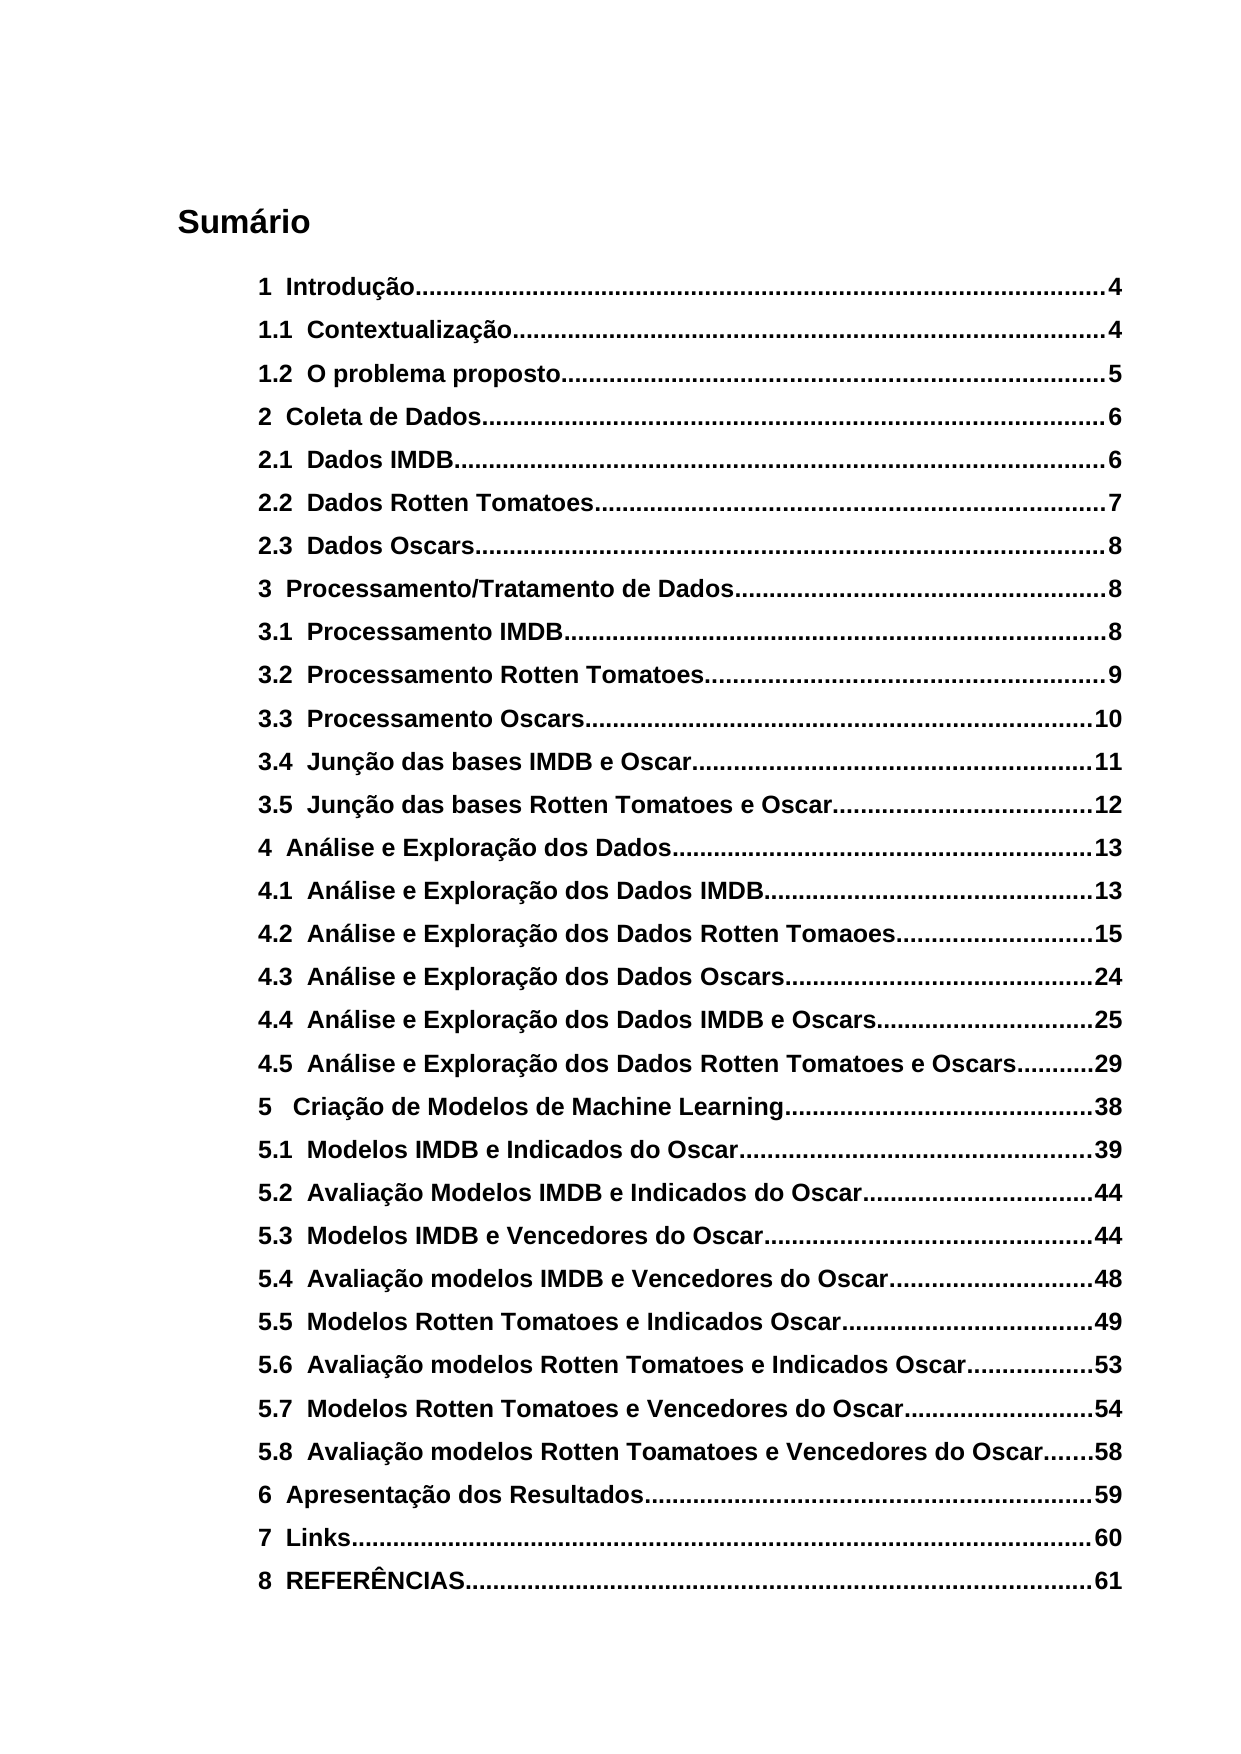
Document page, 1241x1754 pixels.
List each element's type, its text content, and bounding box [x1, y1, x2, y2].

text 1.2 O problema proposto 5 [177, 358, 1122, 387]
text 5.8 Avaliação modelos Rotten Toamatoes e Vencedores do Oscar 58 [177, 1437, 1122, 1465]
text 3.2 Processamento Rotten Tomatoes 9 [177, 660, 1122, 689]
text 4.4 Análise e Exploração dos Dados IMDB e Oscars 25 [177, 1005, 1122, 1034]
text 2.3 Dados Oscars 8 [177, 531, 1122, 560]
text 1 Introdução 4 [177, 272, 1122, 301]
text 5.5 Modelos Rotten Tomatoes e Indicados Oscar 49 [177, 1307, 1122, 1336]
text 4.2 Análise e Exploração dos Dados Rotten Tomaoes 15 [177, 919, 1122, 948]
text 5.2 Avaliação Modelos IMDB e Indicados do Oscar 44 [177, 1178, 1122, 1207]
text 2.2 Dados Rotten Tomatoes 7 [177, 488, 1122, 517]
text 3.4 Junção das bases IMDB e Oscar 11 [177, 747, 1122, 775]
text 6 Apresentação dos Resultados 59 [177, 1480, 1122, 1508]
text 7 Links 60 [177, 1523, 1122, 1552]
subtitle Sumário [177, 202, 1122, 241]
text 4.1 Análise e Exploração dos Dados IMDB 13 [177, 876, 1122, 905]
text 4.3 Análise e Exploração dos Dados Oscars 24 [177, 962, 1122, 991]
text 1.1 Contextualização 4 [177, 315, 1122, 344]
text 3 Processamento/Tratamento de Dados 8 [177, 574, 1122, 603]
text 4.5 Análise e Exploração dos Dados Rotten Tomatoes e Oscars 29 [177, 1048, 1122, 1077]
text 3.1 Processamento IMDB 8 [177, 617, 1122, 646]
text 5.3 Modelos IMDB e Vencedores do Oscar 44 [177, 1221, 1122, 1250]
text 4 Análise e Exploração dos Dados 13 [177, 833, 1122, 862]
text 2.1 Dados IMDB 6 [177, 445, 1122, 473]
text 8 REFERÊNCIAS 61 [177, 1566, 1122, 1595]
text 2 Coleta de Dados 6 [177, 402, 1122, 430]
text 3.3 Processamento Oscars 10 [177, 703, 1122, 732]
text 5.1 Modelos IMDB e Indicados do Oscar 39 [177, 1135, 1122, 1163]
text 3.5 Junção das bases Rotten Tomatoes e Oscar 12 [177, 790, 1122, 818]
text 5.4 Avaliação modelos IMDB e Vencedores do Oscar 48 [177, 1264, 1122, 1293]
text 5.7 Modelos Rotten Tomatoes e Vencedores do Oscar 54 [177, 1393, 1122, 1422]
text 5 Criação de Modelos de Machine Learning 38 [177, 1092, 1122, 1120]
text 5.6 Avaliação modelos Rotten Tomatoes e Indicados Oscar 53 [177, 1350, 1122, 1379]
